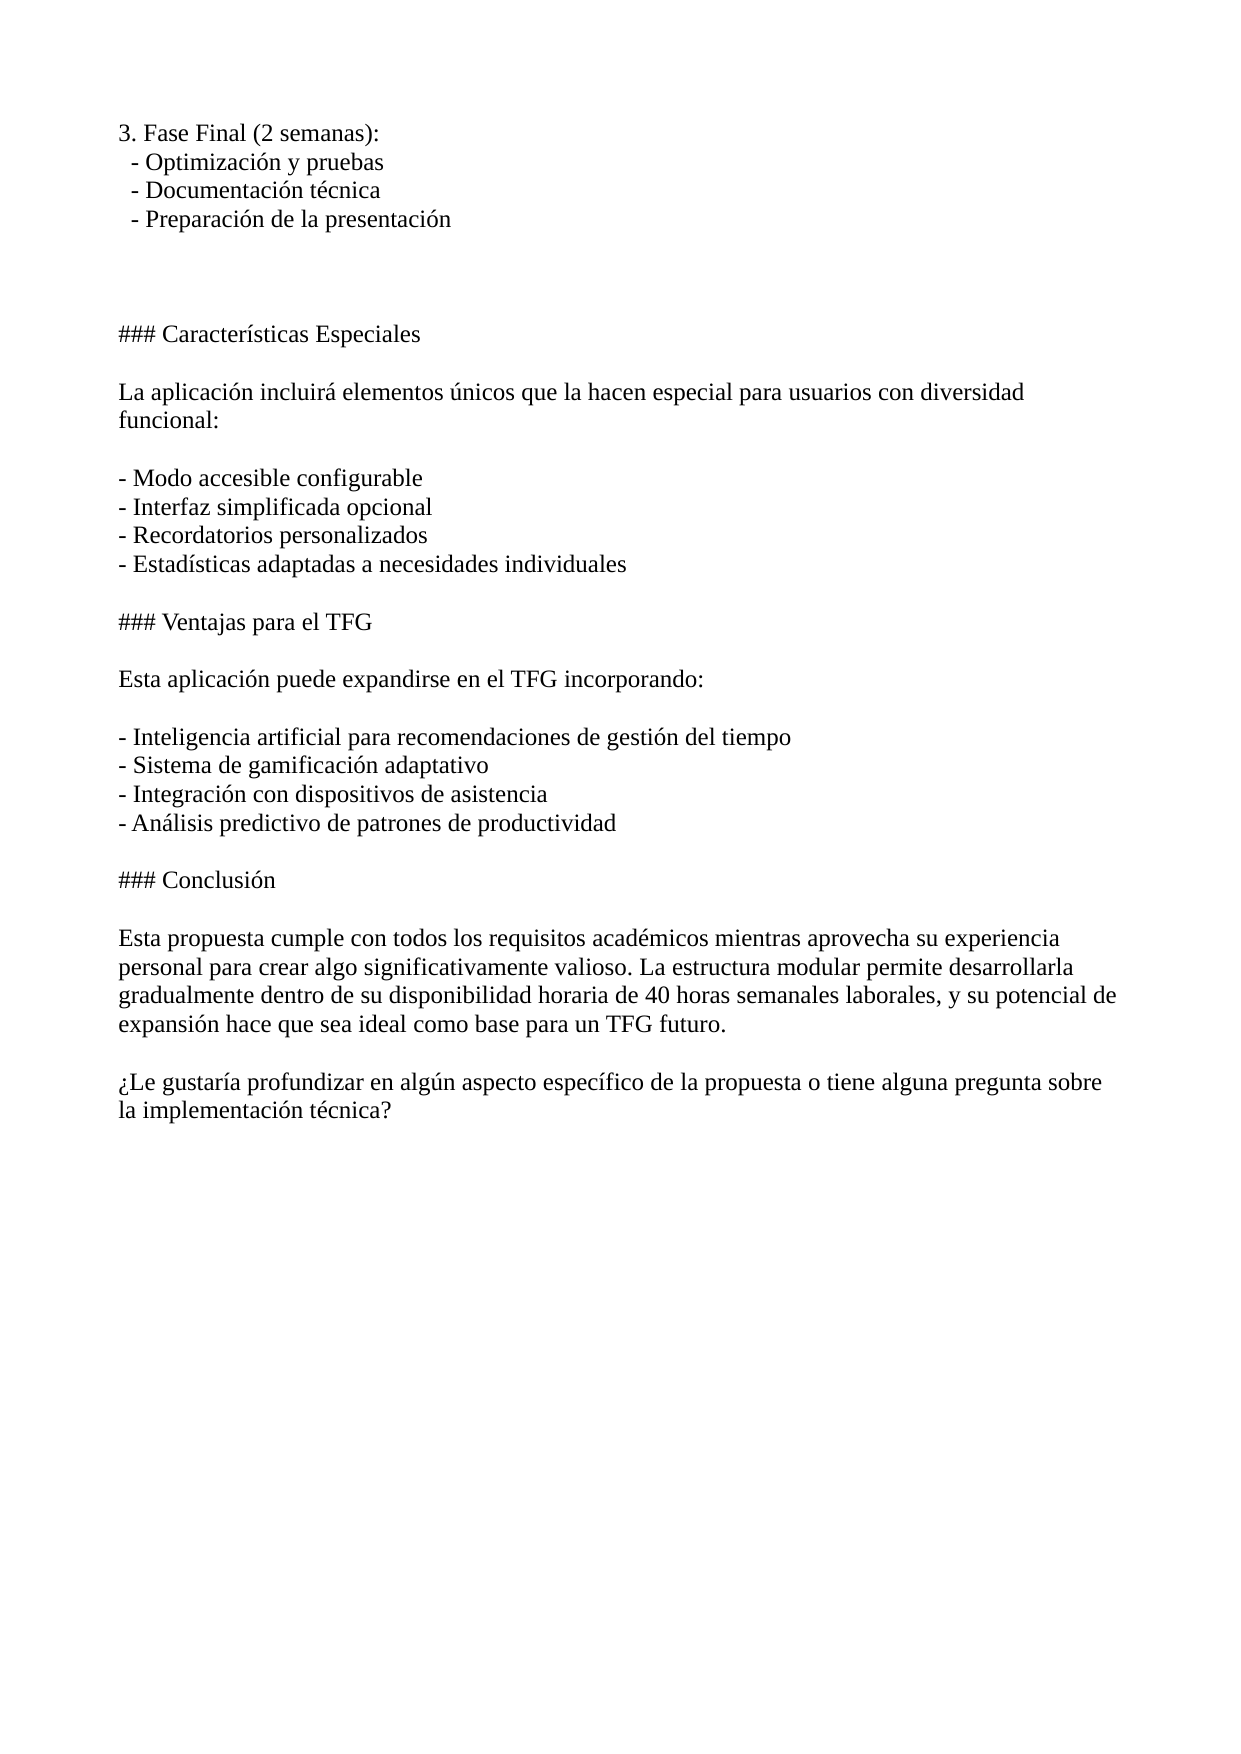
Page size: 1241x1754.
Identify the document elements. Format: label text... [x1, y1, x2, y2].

text ¿Le gustaría profundizar en algún aspecto específico de la propuesta o tiene alguna pregunta sobre la implementación técnica? [118, 1067, 1122, 1124]
text - Preparación de la presentación [118, 204, 1122, 233]
text ### Conclusión [118, 866, 1122, 894]
text - Análisis predictivo de patrones de productividad [118, 808, 1122, 837]
text - Estadísticas adaptadas a necesidades individuales [118, 549, 1122, 578]
text 3. Fase Final (2 semanas): [118, 118, 1122, 147]
text ### Características Especiales [118, 319, 1122, 348]
text Esta aplicación puede expandirse en el TFG incorporando: [118, 664, 1122, 693]
text - Integración con dispositivos de asistencia [118, 779, 1122, 808]
text - Sistema de gamificación adaptativo [118, 751, 1122, 779]
text ### Ventajas para el TFG [118, 607, 1122, 636]
text - Inteligencia artificial para recomendaciones de gestión del tiempo [118, 722, 1122, 751]
text - Recordatorios personalizados [118, 521, 1122, 549]
text - Documentación técnica [118, 176, 1122, 204]
text La aplicación incluirá elementos únicos que la hacen especial para usuarios con diversidad funcional: [118, 377, 1122, 434]
text - Optimización y pruebas [118, 147, 1122, 176]
text Esta propuesta cumple con todos los requisitos académicos mientras aprovecha su experiencia personal para crear algo significativamente valioso. La estructura modular permite desarrollarla gradualmente dentro de su disponibilidad horaria de 40 horas semanales laborales, y su potencial de expansión hace que sea ideal como base para un TFG futuro. [118, 923, 1122, 1038]
text - Modo accesible configurable [118, 463, 1122, 492]
text - Interfaz simplificada opcional [118, 492, 1122, 521]
